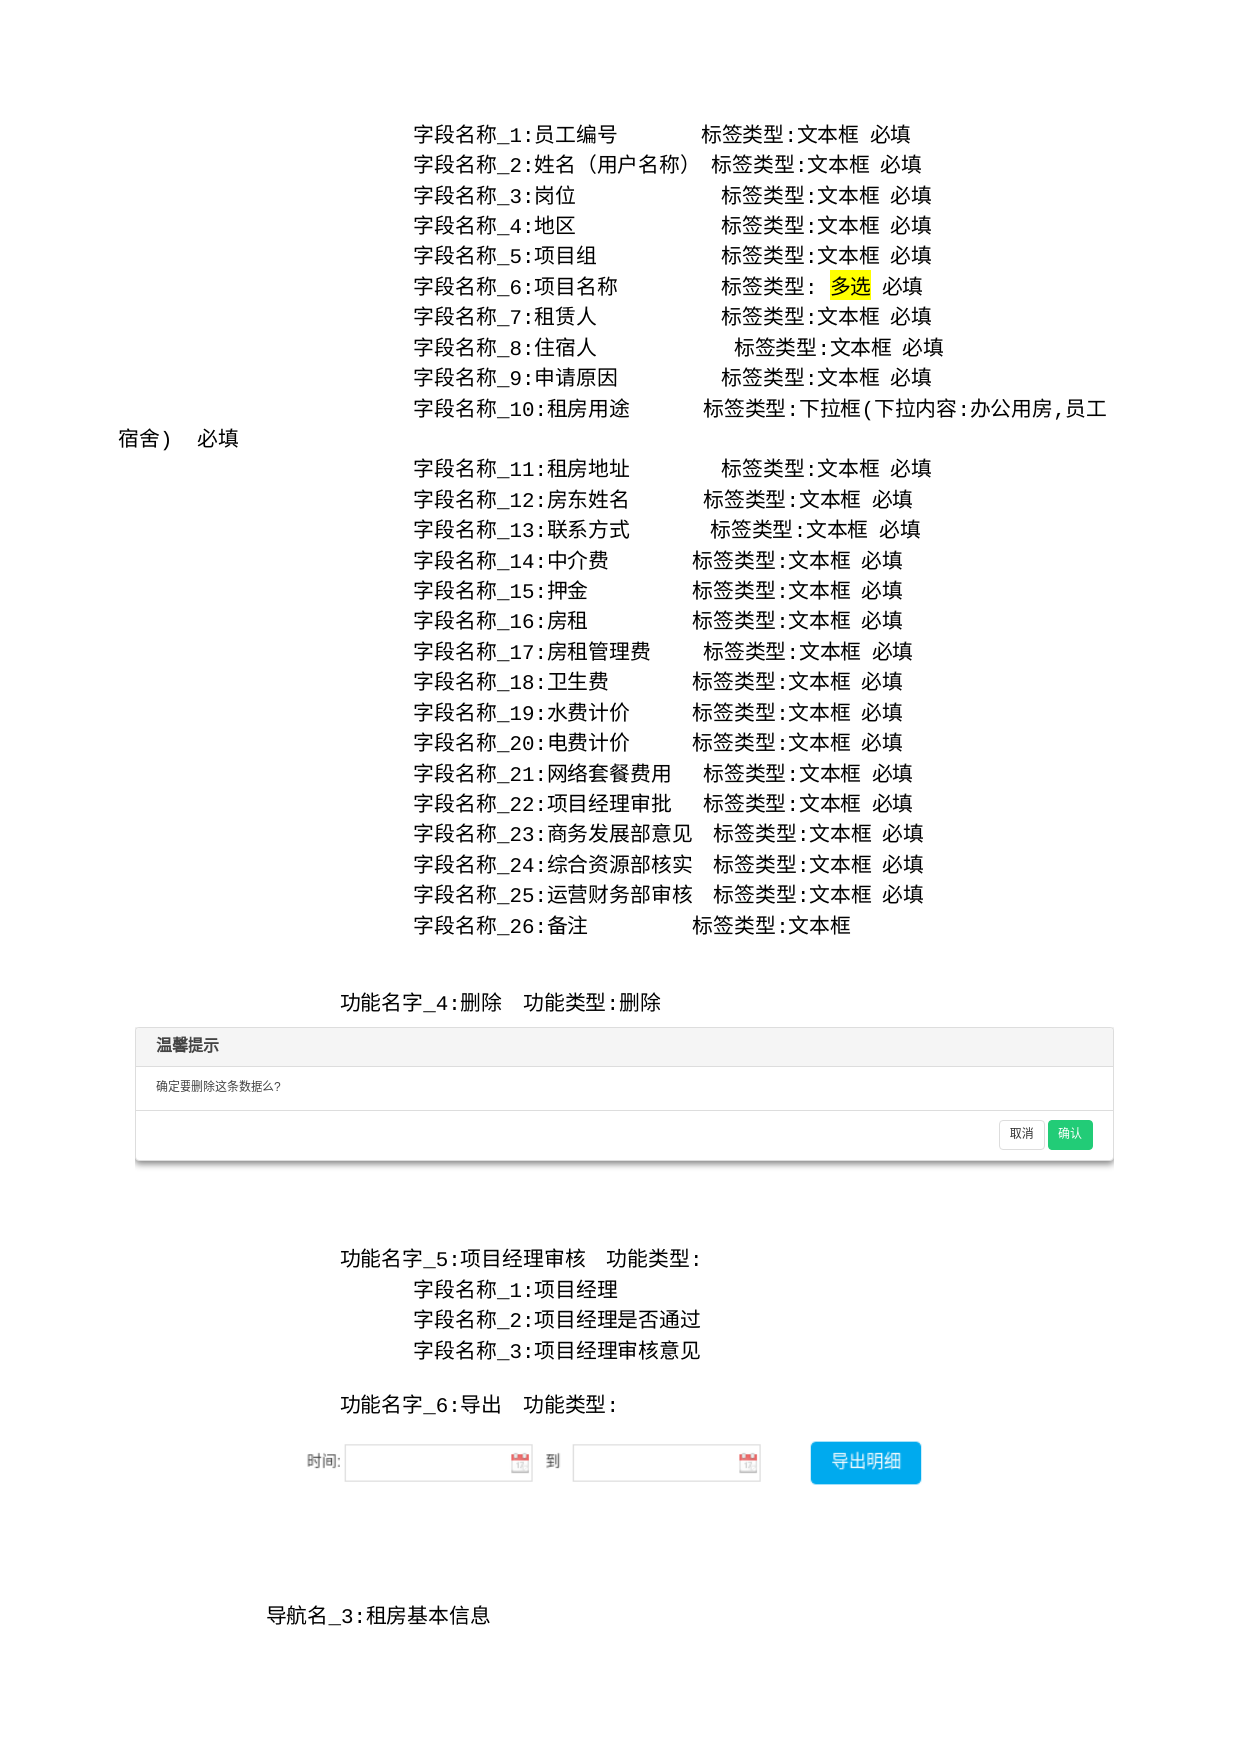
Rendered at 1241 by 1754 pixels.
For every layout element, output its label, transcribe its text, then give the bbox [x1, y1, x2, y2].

picture [118, 1017, 1123, 1219]
text 字段名称_21:网络套餐费用 标签类型:文本框 必填 [118, 757, 1122, 787]
text 字段名称_17:房租管理费 标签类型:文本框 必填 [118, 635, 1122, 666]
text 字段名称_13:联系方式 标签类型:文本框 必填 [118, 513, 1122, 544]
text 字段名称_18:卫生费 标签类型:文本框 必填 [118, 666, 1122, 696]
text 字段名称_10:租房用途 标签类型:下拉框(下拉内容:办公用房,员工宿舍) 必填 [118, 392, 1122, 453]
text 字段名称_1:项目经理 [118, 1273, 1122, 1303]
text 字段名称_11:租房地址 标签类型:文本框 必填 [118, 453, 1122, 483]
text 字段名称_3:项目经理审核意见 [118, 1334, 1122, 1364]
text 功能名字_5:项目经理审核 功能类型: [118, 1243, 1122, 1273]
text 字段名称_5:项目组 标签类型:文本框 必填 [118, 240, 1122, 270]
text 导航名_3:租房基本信息 [118, 1600, 1122, 1630]
text 字段名称_23:商务发展部意见 标签类型:文本框 必填 [118, 818, 1122, 848]
text 字段名称_1:员工编号 标签类型:文本框 必填 [118, 118, 1122, 148]
text 功能名字_6:导出 功能类型: [118, 1388, 1122, 1418]
text 字段名称_8:住宿人 标签类型:文本框 必填 [118, 331, 1122, 361]
text 字段名称_20:电费计价 标签类型:文本框 必填 [118, 726, 1122, 757]
text 字段名称_4:地区 标签类型:文本框 必填 [118, 209, 1122, 240]
text 字段名称_25:运营财务部审核 标签类型:文本框 必填 [118, 878, 1122, 909]
text 字段名称_16:房租 标签类型:文本框 必填 [118, 605, 1122, 635]
text 字段名称_19:水费计价 标签类型:文本框 必填 [118, 696, 1122, 726]
text 字段名称_12:房东姓名 标签类型:文本框 必填 [118, 483, 1122, 513]
text 功能名字_4:删除 功能类型:删除 [118, 987, 1122, 1017]
text 字段名称_7:租赁人 标签类型:文本框 必填 [118, 301, 1122, 331]
text 字段名称_14:中介费 标签类型:文本框 必填 [118, 544, 1122, 574]
text 字段名称_22:项目经理审批 标签类型:文本框 必填 [118, 787, 1122, 818]
text 字段名称_2:姓名（用户名称） 标签类型:文本框 必填 [118, 148, 1122, 179]
text 字段名称_24:综合资源部核实 标签类型:文本框 必填 [118, 848, 1122, 878]
text 字段名称_2:项目经理是否通过 [118, 1303, 1122, 1334]
text 字段名称_15:押金 标签类型:文本框 必填 [118, 574, 1122, 605]
text 字段名称_26:备注 标签类型:文本框 [118, 909, 1122, 939]
picture [118, 1418, 1123, 1576]
text 字段名称_6:项目名称 标签类型: 多选 必填 [118, 270, 1122, 301]
text 字段名称_9:申请原因 标签类型:文本框 必填 [118, 361, 1122, 392]
text 字段名称_3:岗位 标签类型:文本框 必填 [118, 179, 1122, 209]
